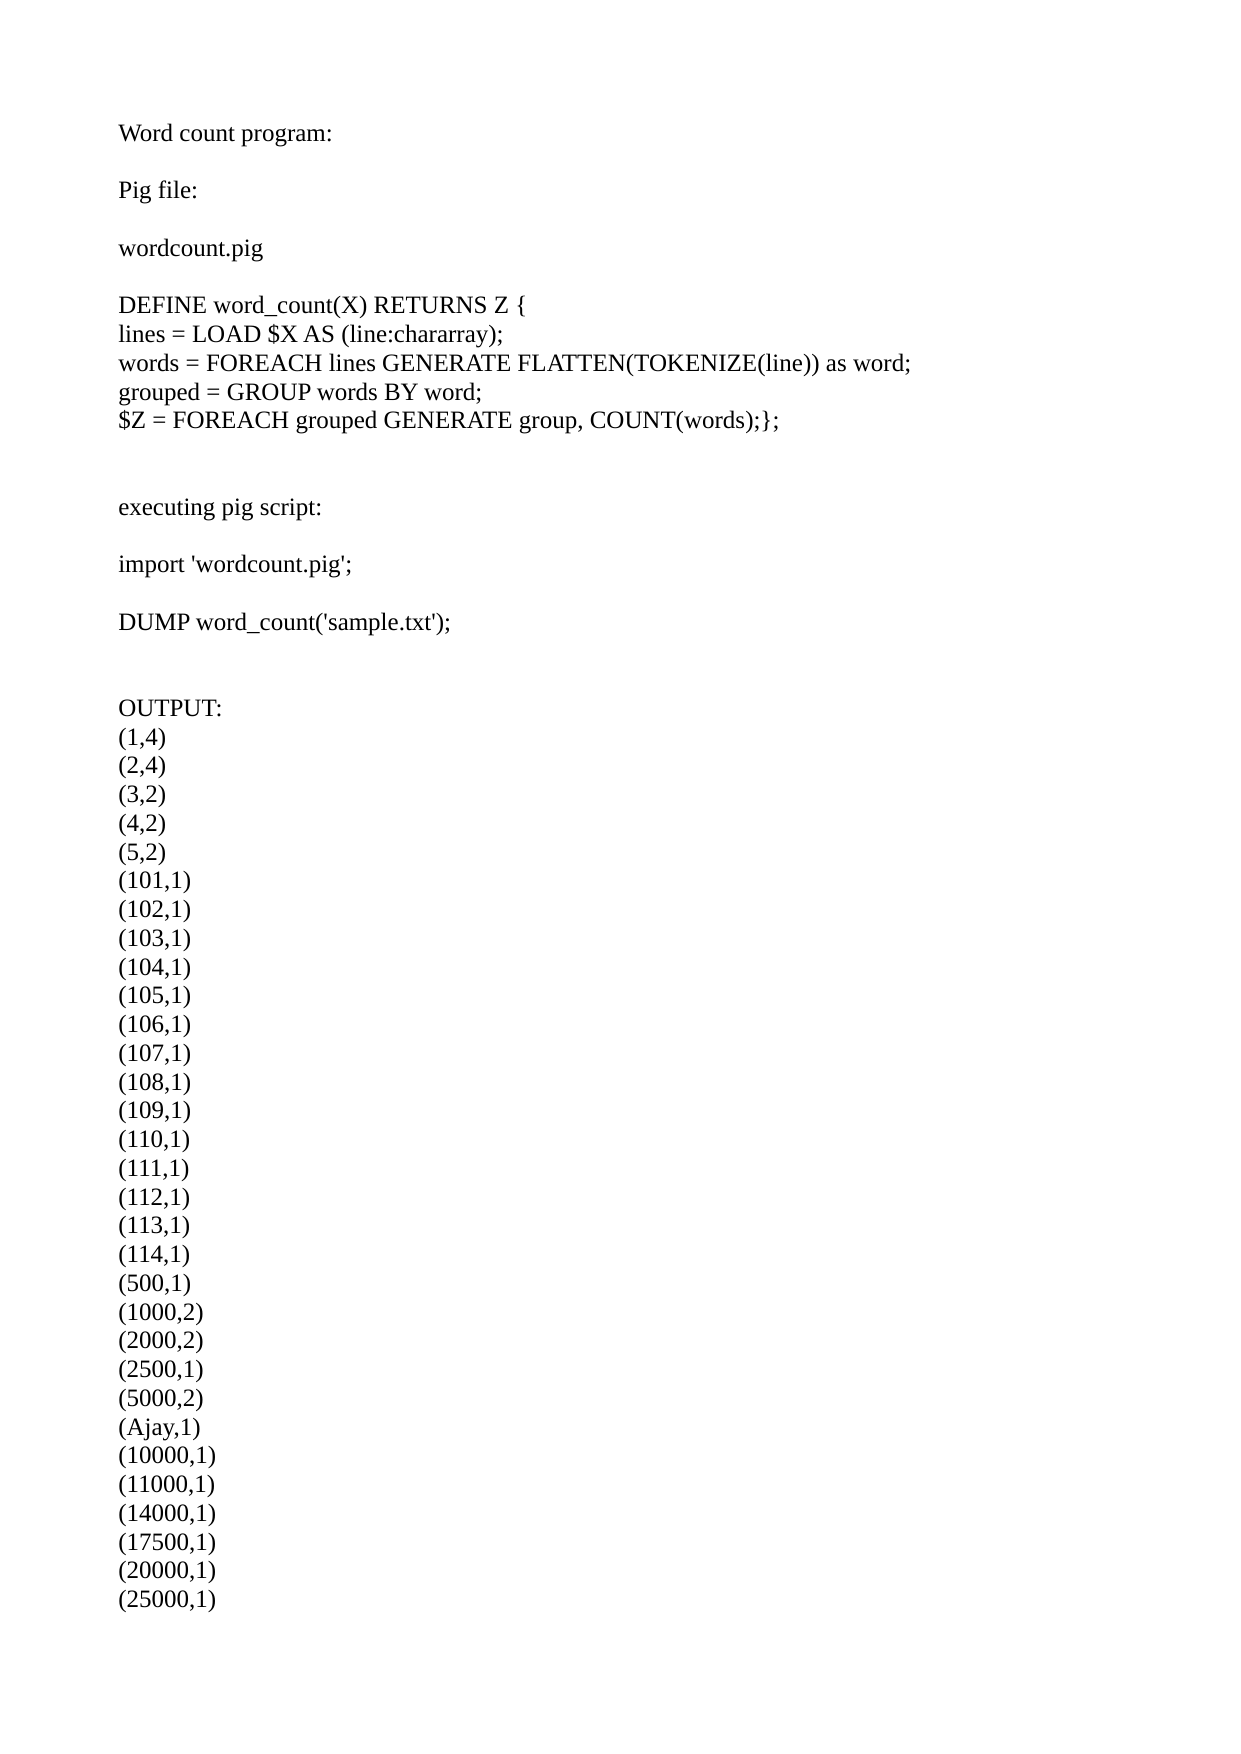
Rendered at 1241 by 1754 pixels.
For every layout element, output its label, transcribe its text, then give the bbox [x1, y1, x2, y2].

text grouped = GROUP words BY word; [118, 377, 1122, 406]
text (500,1) [118, 1268, 1122, 1297]
text (1000,2) [118, 1297, 1122, 1326]
text (1,4) [118, 722, 1122, 751]
text (108,1) [118, 1067, 1122, 1096]
text (4,2) [118, 808, 1122, 837]
text (104,1) [118, 952, 1122, 981]
text $Z = FOREACH grouped GENERATE group, COUNT(words);}; [118, 406, 1122, 434]
text (114,1) [118, 1239, 1122, 1268]
text Word count program: [118, 118, 1122, 147]
text (109,1) [118, 1096, 1122, 1124]
text (11000,1) [118, 1469, 1122, 1498]
text (25000,1) [118, 1584, 1122, 1613]
text (105,1) [118, 981, 1122, 1009]
text (2,4) [118, 751, 1122, 779]
text (20000,1) [118, 1556, 1122, 1584]
text (14000,1) [118, 1498, 1122, 1527]
text (103,1) [118, 923, 1122, 952]
text (102,1) [118, 894, 1122, 923]
text (112,1) [118, 1182, 1122, 1211]
text (101,1) [118, 866, 1122, 894]
text DEFINE word_count(X) RETURNS Z { [118, 291, 1122, 319]
text (17500,1) [118, 1527, 1122, 1556]
text (2000,2) [118, 1326, 1122, 1354]
text Pig file: [118, 176, 1122, 204]
text import 'wordcount.pig'; [118, 549, 1122, 578]
text (107,1) [118, 1038, 1122, 1067]
text (10000,1) [118, 1441, 1122, 1469]
text OUTPUT: [118, 693, 1122, 722]
text (106,1) [118, 1009, 1122, 1038]
text (111,1) [118, 1153, 1122, 1182]
text (5,2) [118, 837, 1122, 866]
text words = FOREACH lines GENERATE FLATTEN(TOKENIZE(line)) as word; [118, 348, 1122, 377]
text (113,1) [118, 1211, 1122, 1239]
text (Ajay,1) [118, 1412, 1122, 1441]
text wordcount.pig [118, 233, 1122, 262]
text lines = LOAD $X AS (line:chararray); [118, 319, 1122, 348]
text (2500,1) [118, 1354, 1122, 1383]
text DUMP word_count('sample.txt'); [118, 607, 1122, 636]
text (3,2) [118, 779, 1122, 808]
text (110,1) [118, 1124, 1122, 1153]
text (5000,2) [118, 1383, 1122, 1412]
text executing pig script: [118, 492, 1122, 521]
